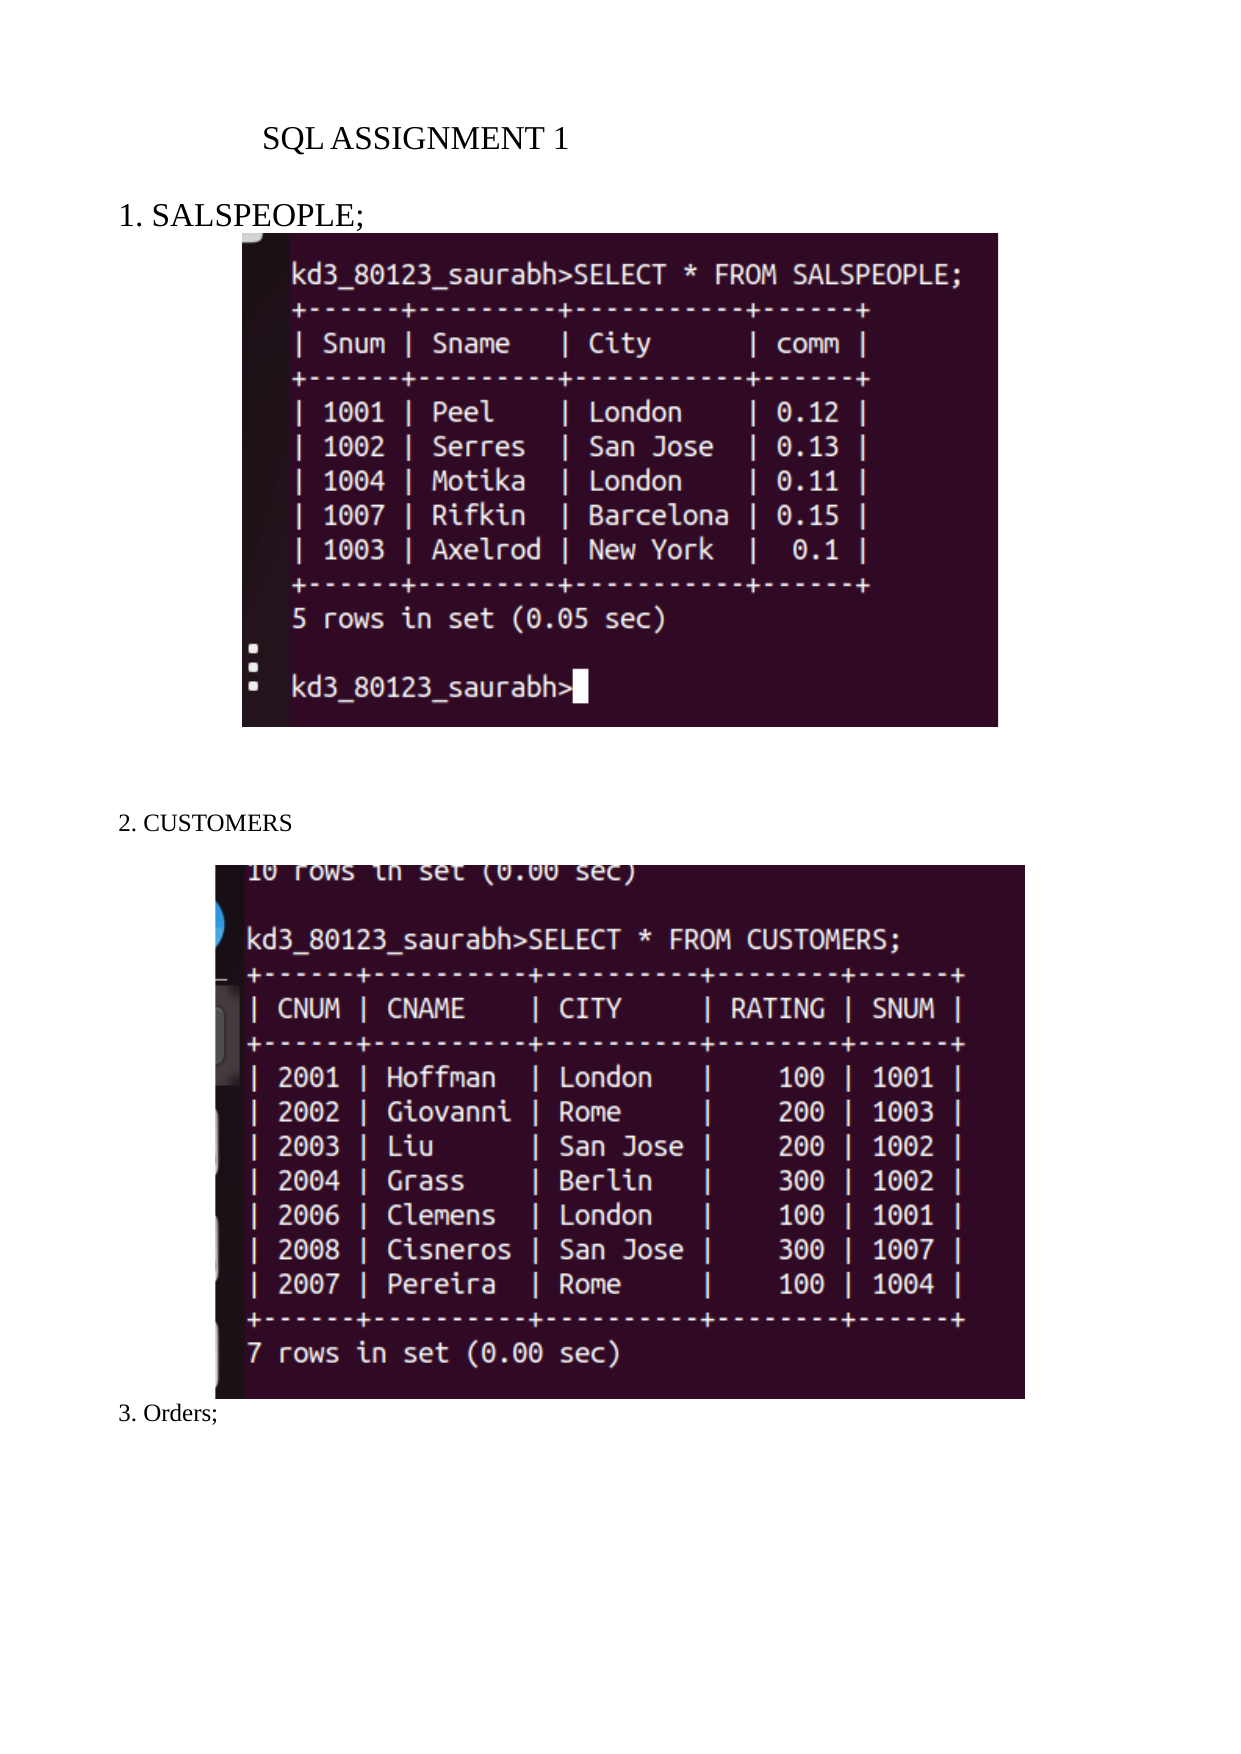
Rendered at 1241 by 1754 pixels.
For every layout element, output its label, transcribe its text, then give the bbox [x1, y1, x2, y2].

picture [215, 865, 1025, 1399]
picture [242, 233, 999, 727]
text 2. CUSTOMERS [118, 808, 1122, 837]
text SQL ASSIGNMENT 1 [118, 118, 1122, 156]
text 3. Orders; [118, 866, 1122, 1427]
text 1. SALSPEOPLE; [118, 195, 1122, 233]
